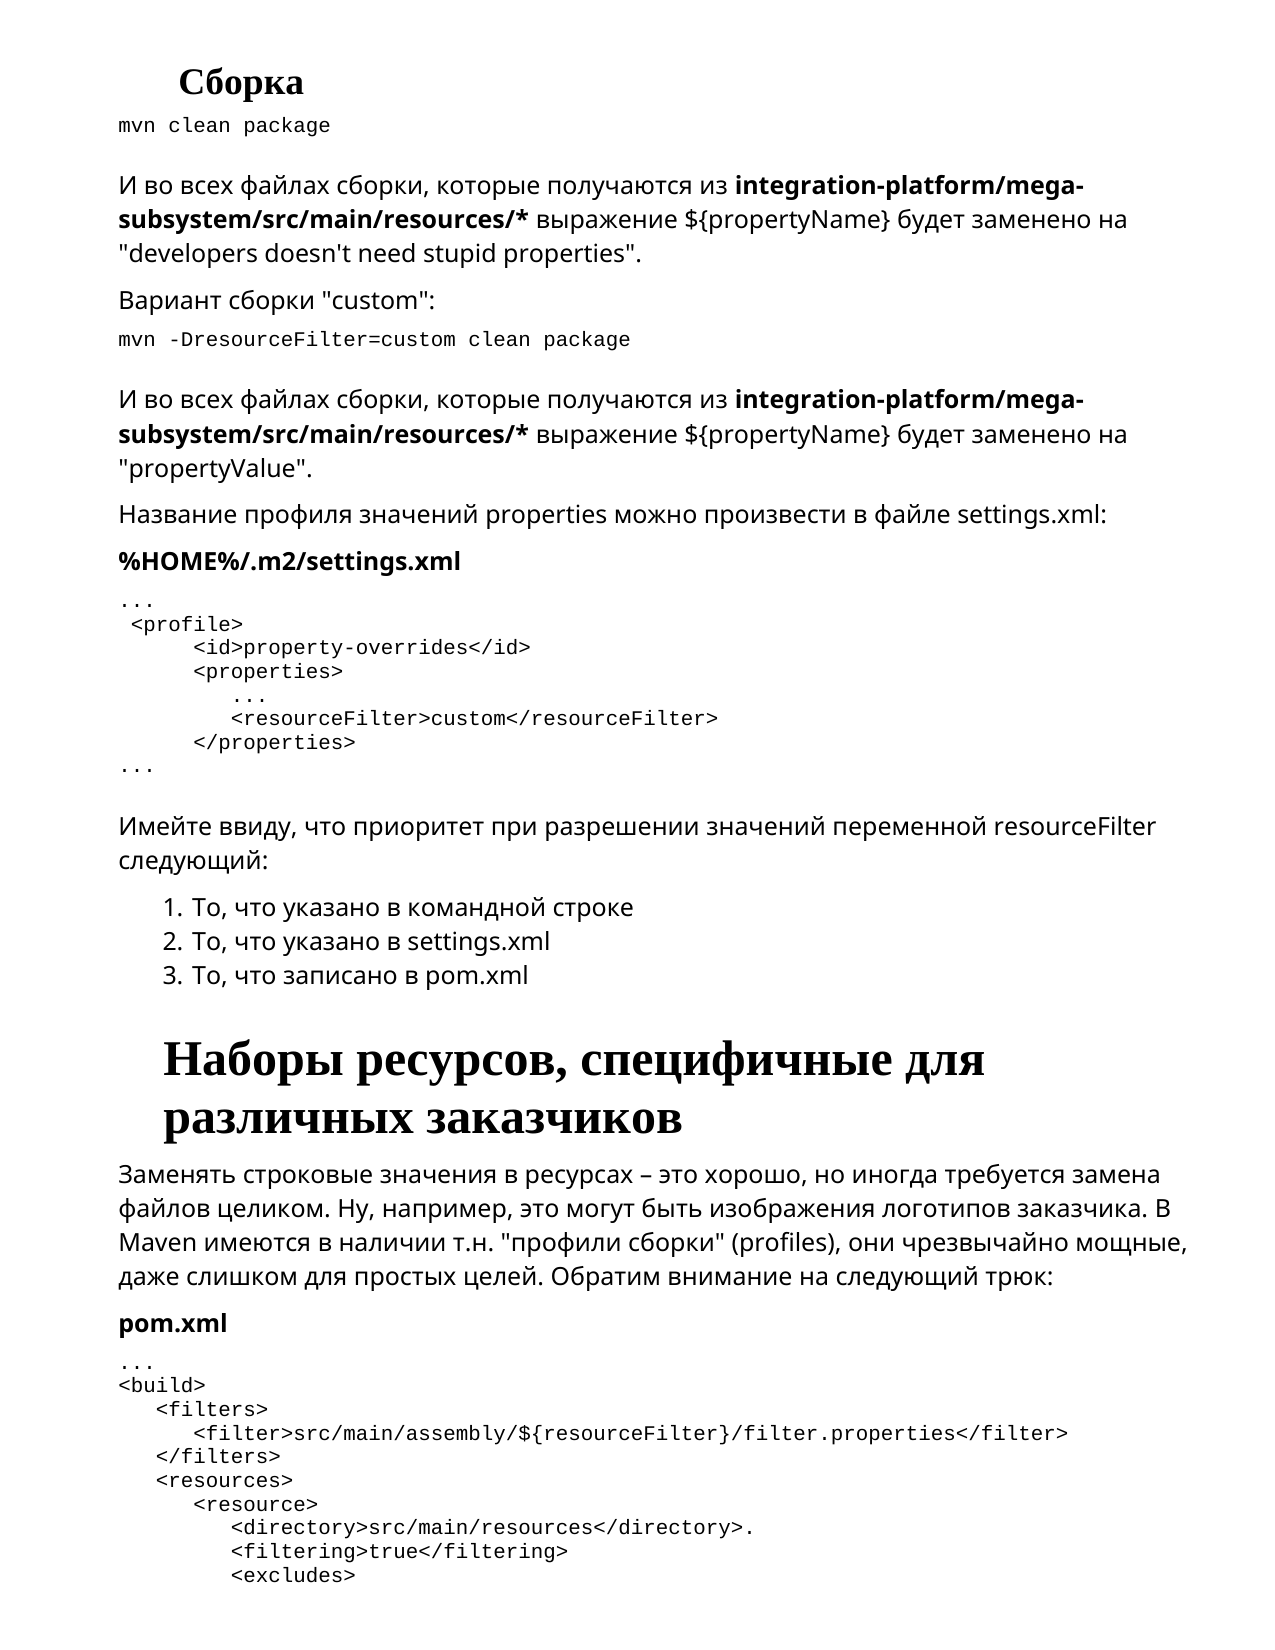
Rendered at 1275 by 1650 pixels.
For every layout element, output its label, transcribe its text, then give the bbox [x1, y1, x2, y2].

text И во всех файлах сборки, которые получаются из integration-platform/mega-subsystem/src/main/resources/* выражение ${propertyName} будет заменено на "propertyValue". [118, 382, 1216, 484]
text <resource> [118, 1494, 1216, 1517]
text <resourceFilter>custom</resourceFilter> [118, 708, 1216, 732]
text <resources> [118, 1470, 1216, 1494]
text </properties> [118, 732, 1216, 756]
subtitle Наборы ресурсов, специфичные для различных заказчиков [118, 1029, 1216, 1144]
text <filters> [118, 1399, 1216, 1423]
list То, что записано в pom.xml [162, 957, 1216, 991]
text <filter>src/main/assembly/${resourceFilter}/filter.properties</filter> [118, 1423, 1216, 1446]
text <build> [118, 1375, 1216, 1399]
text %HOME%/.m2/settings.xml [118, 543, 1216, 577]
list То, что указано в settings.xml [162, 923, 1216, 957]
list То, что указано в командной строке [162, 889, 1216, 923]
text <directory>src/main/resources</directory>. [118, 1517, 1216, 1541]
text pom.xml [118, 1305, 1216, 1339]
text ... [118, 684, 1216, 708]
text ... [118, 756, 1216, 779]
text И во всех файлах сборки, которые получаются из integration-platform/mega-subsystem/src/main/resources/* выражение ${propertyName} будет заменено на "developers doesn't need stupid properties". [118, 168, 1216, 270]
text Заменять строковые значения в ресурсах – это хорошо, но иногда требуется замена файлов целиком. Ну, например, это могут быть изображения логотипов заказчика. В Maven имеются в наличии т.н. "профили сборки" (profiles), они чрезвычайно мощные, даже слишком для простых целей. Обратим внимание на следующий трюк: [118, 1156, 1216, 1293]
text <id>property-overrides</id> [118, 637, 1216, 661]
text Вариант сборки "custom": [118, 282, 1216, 317]
text Название профиля значений properties можно произвести в файле settings.xml: [118, 497, 1216, 531]
text <filtering>true</filtering> [118, 1541, 1216, 1564]
subtitle Сборка [118, 59, 1216, 102]
text mvn clean package [118, 115, 1216, 138]
text <profile> [118, 614, 1216, 637]
text <excludes> [118, 1564, 1216, 1588]
text <properties> [118, 661, 1216, 684]
text ... [118, 590, 1216, 614]
text Имейте ввиду, что приоритет при разрешении значений переменной resourceFilter следующий: [118, 809, 1216, 877]
text ... [118, 1352, 1216, 1375]
text </filters> [118, 1446, 1216, 1470]
text mvn -DresourceFilter=custom clean package [118, 329, 1216, 353]
